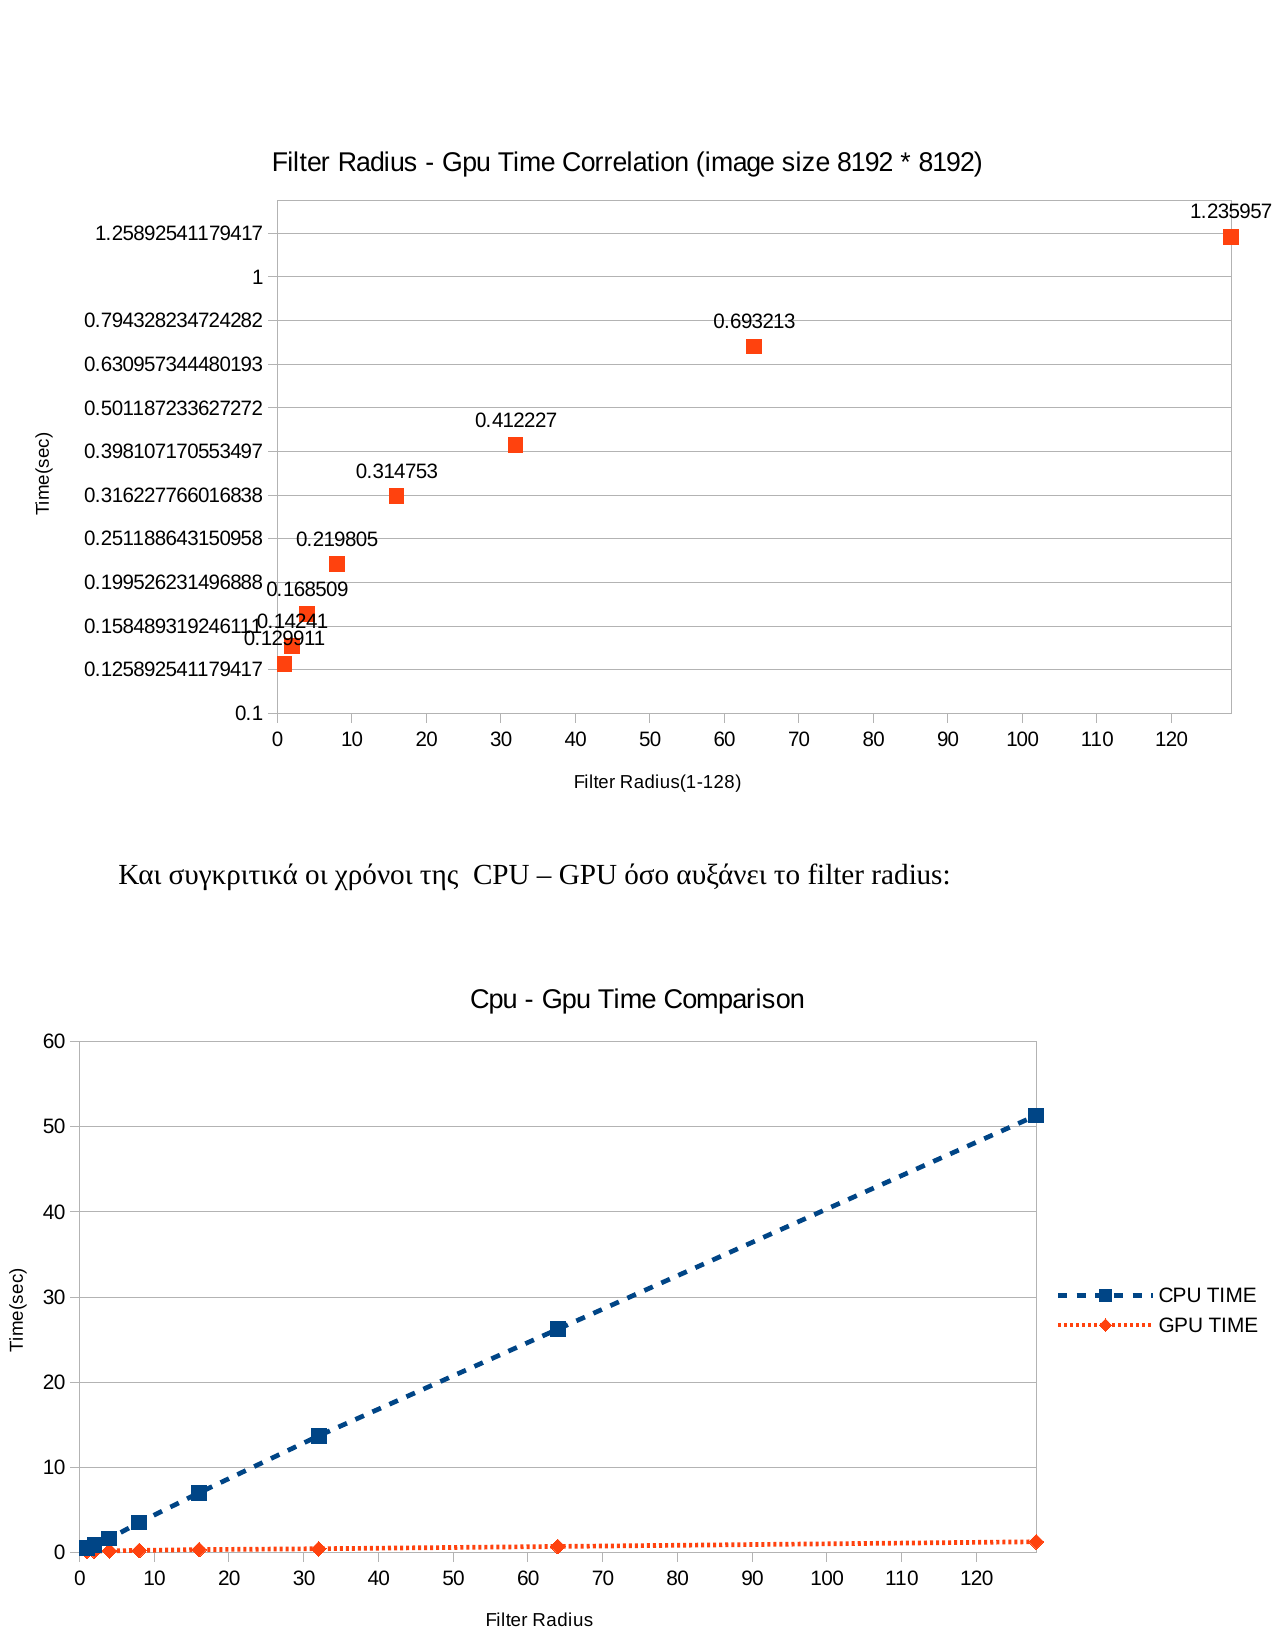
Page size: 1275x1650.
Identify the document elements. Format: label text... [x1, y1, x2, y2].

text Και συγκριτικά οι χρόνοι της CPU – GPU όσο αυξάνει το filter radius: [118, 857, 1157, 891]
